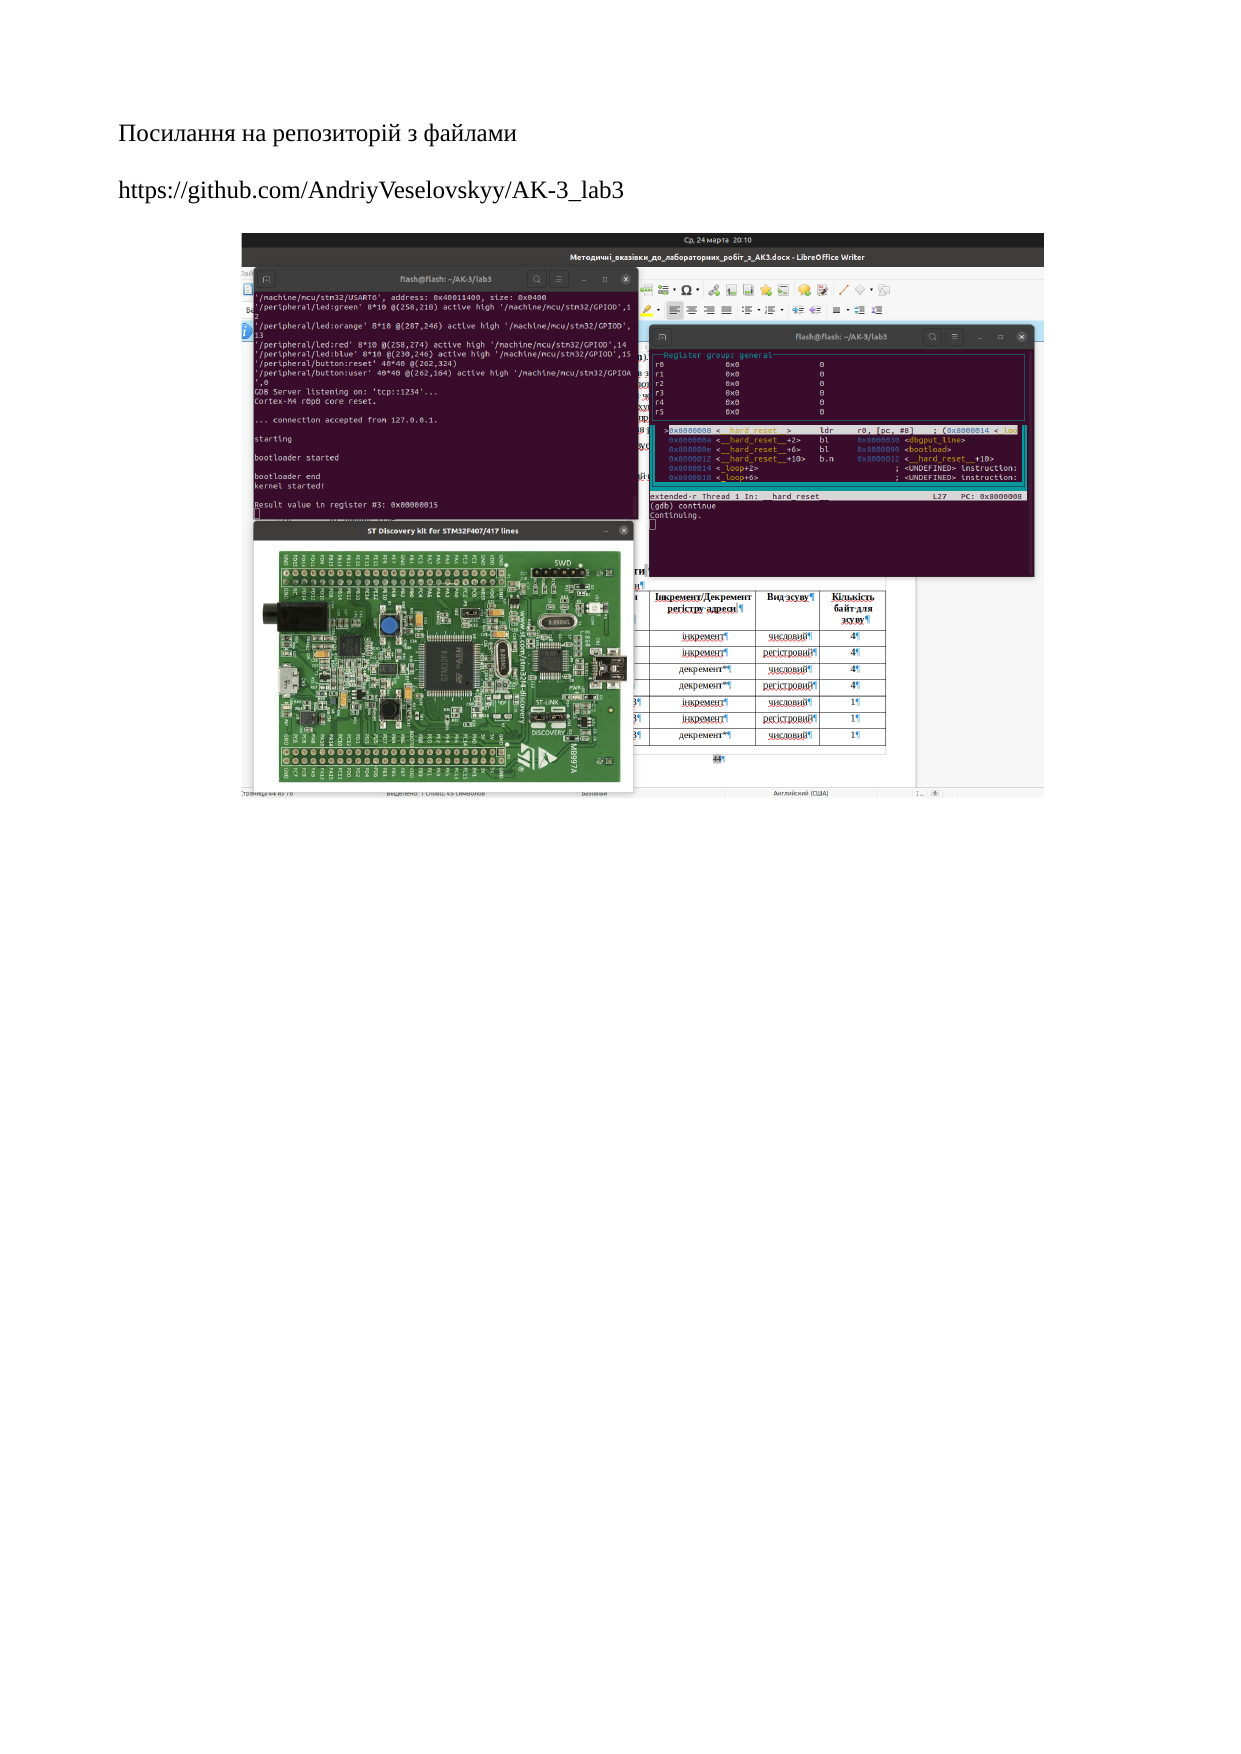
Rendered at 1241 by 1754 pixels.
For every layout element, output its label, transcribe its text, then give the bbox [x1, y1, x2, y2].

picture [241, 233, 1044, 798]
text Посилання на репозиторій з файлами [118, 118, 1122, 147]
text https://github.com/AndriyVeselovskyy/AK-3_lab3 [118, 176, 1122, 204]
